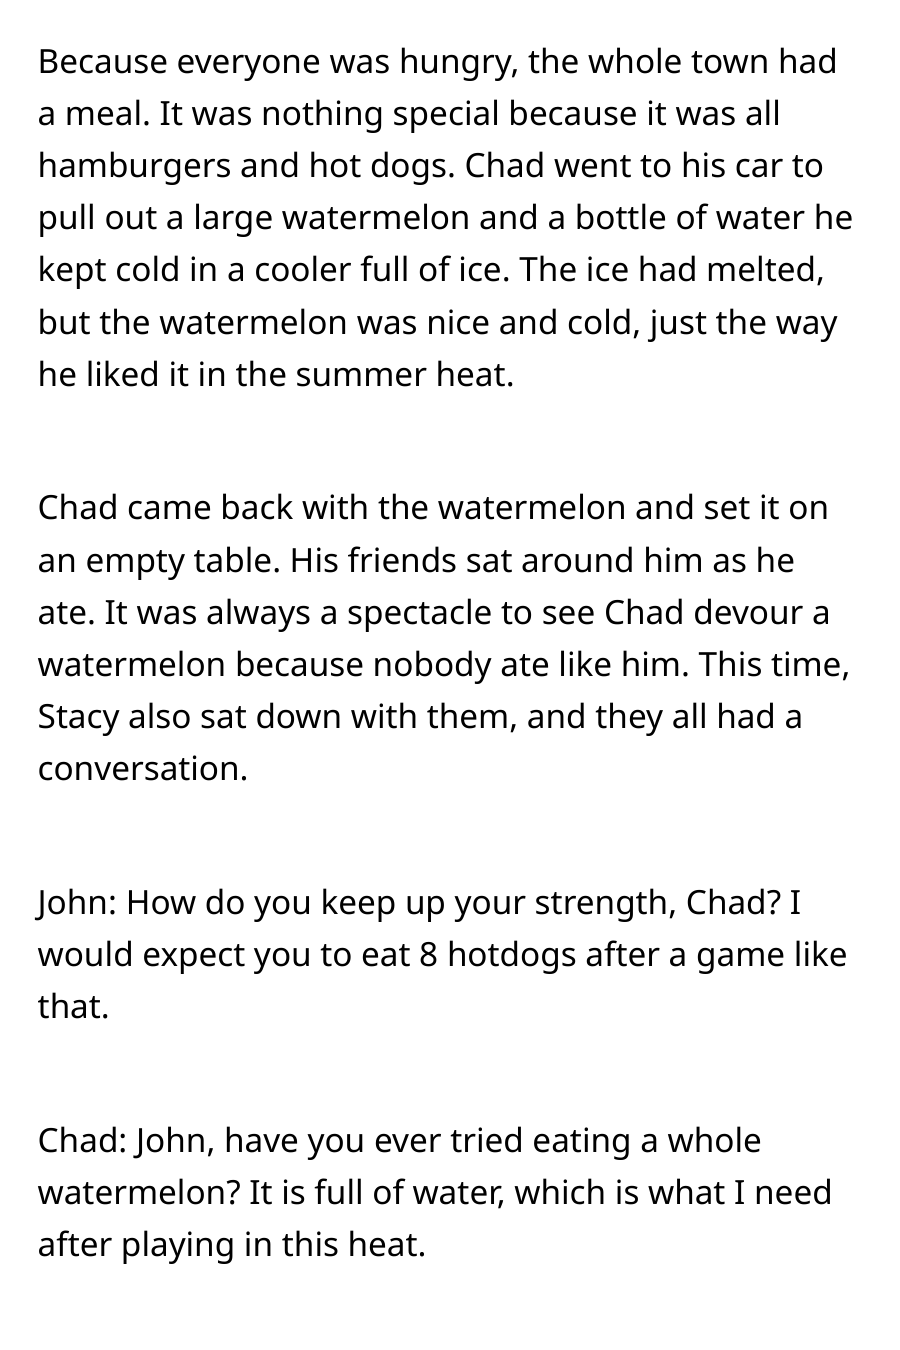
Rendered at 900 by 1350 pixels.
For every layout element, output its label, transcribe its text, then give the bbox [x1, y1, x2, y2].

text Because everyone was hungry, the whole town had a meal. It was nothing special because it was all hamburgers and hot dogs. Chad went to his car to pull out a large watermelon and a bottle of water he kept cold in a cooler full of ice. The ice had melted, but the watermelon was nice and cold, just the way he liked it in the summer heat. [37, 37, 862, 396]
text Chad: John, have you ever tried eating a whole watermelon? It is full of water, which is what I need after playing in this heat. [37, 1117, 862, 1266]
text John: How do you keep up your strength, Chad? I would expect you to eat 8 hotdogs after a game like that. [37, 879, 862, 1028]
text Chad came back with the watermelon and set it on an empty table. His friends sat around him as he ate. It was always a spectacle to see Chad devour a watermelon because nobody ate like him. This time, Stacy also sat down with them, and they all had a conversation. [37, 484, 862, 791]
